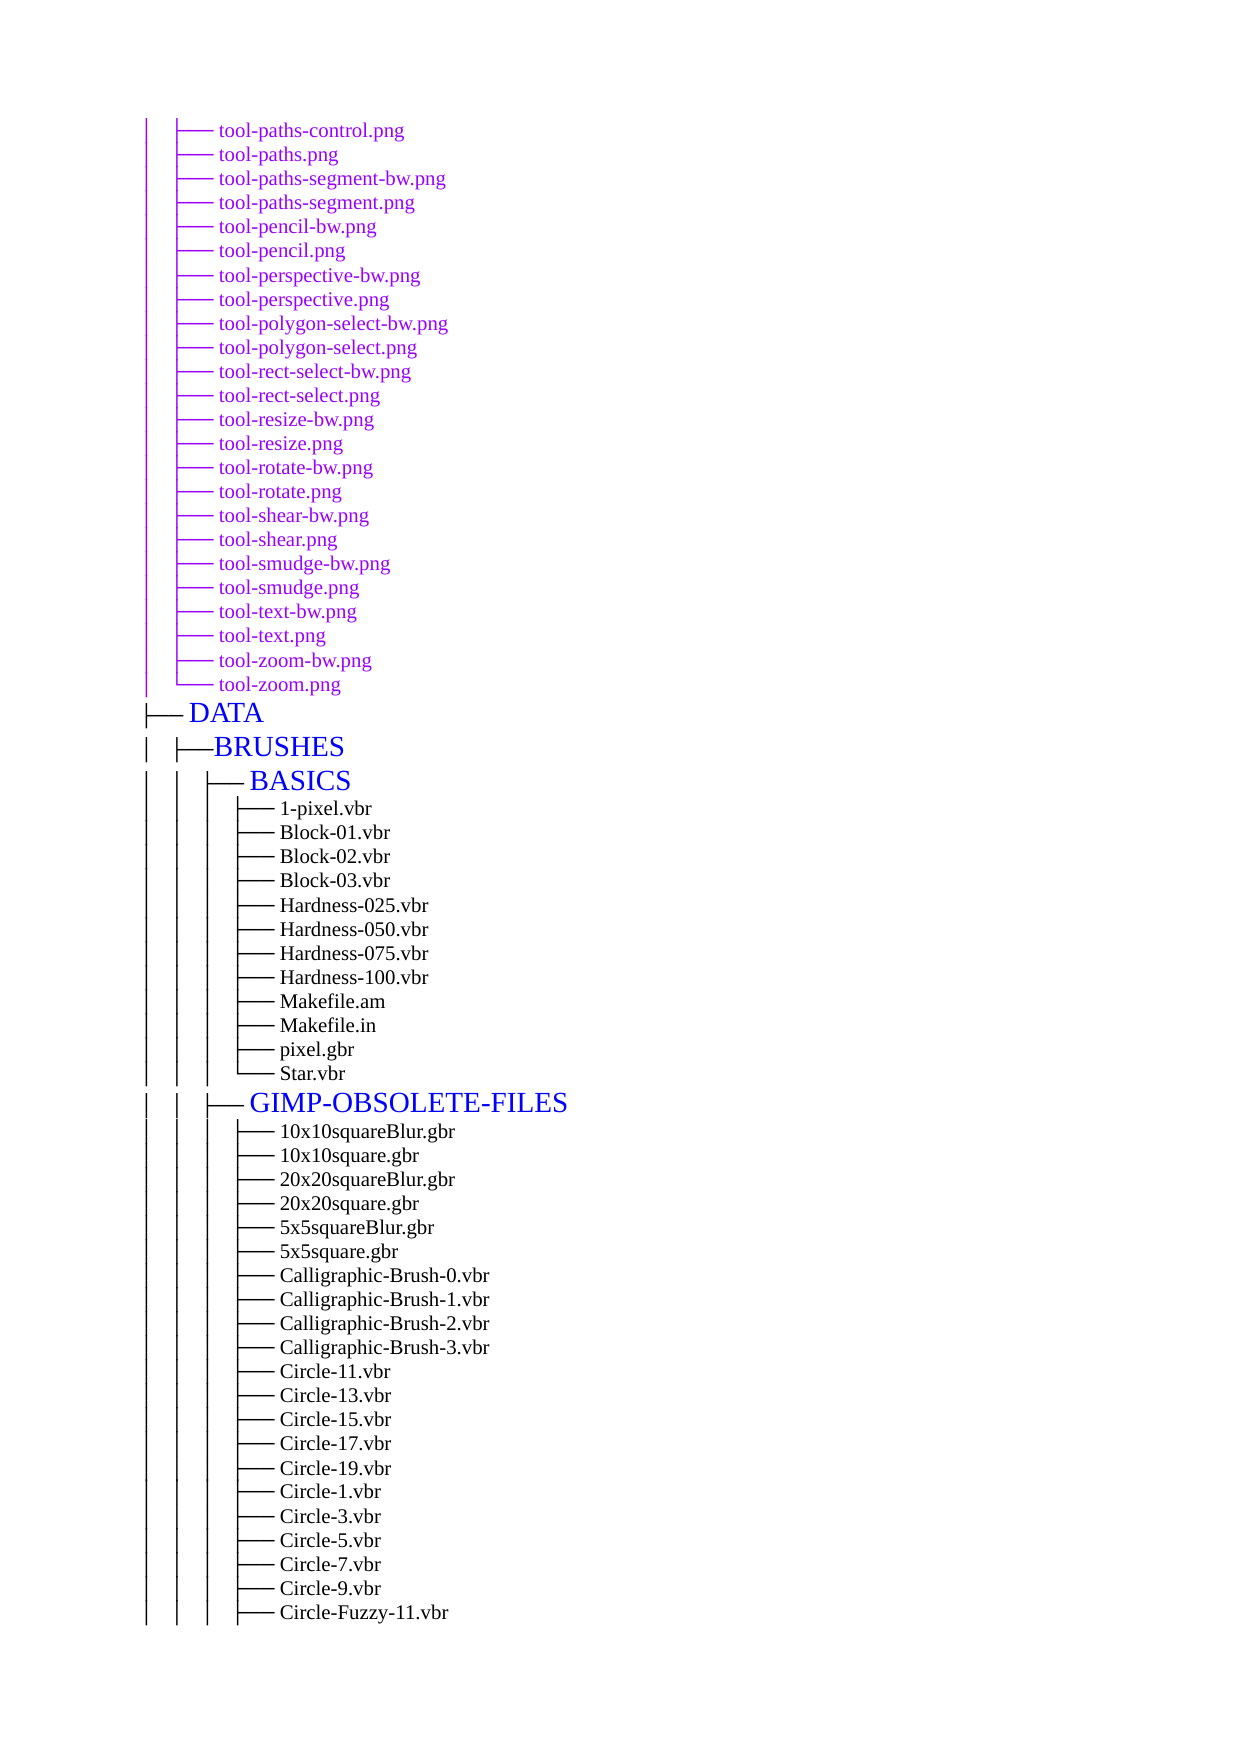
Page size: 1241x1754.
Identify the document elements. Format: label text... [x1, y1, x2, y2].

text │ ├── tool-rotate-bw.png [118, 455, 146, 479]
text │ ├── tool-paths-segment.png [177, 190, 1122, 214]
text │ │ │ ├── 20x20squareBlur.gbr [118, 1167, 146, 1191]
text │ ├── tool-resize-bw.png [118, 407, 146, 431]
text │ │ │ ├── Block-02.vbr [208, 844, 237, 868]
text │ ├── tool-smudge.png [147, 575, 176, 599]
text │ │ │ ├── Hardness-050.vbr [118, 917, 146, 941]
text │ ├── tool-paths-segment-bw.png [177, 166, 1122, 190]
text │ ├── tool-resize.png [147, 431, 176, 455]
text │ │ │ └── Star.vbr [147, 1061, 176, 1085]
text │ │ │ ├── Calligraphic-Brush-3.vbr [147, 1335, 176, 1359]
text │ ├── tool-polygon-select.png [118, 335, 146, 359]
text │ │ ├── GIMP-OBSOLETE-FILES [118, 1085, 1122, 1118]
text │ ├── tool-paths.png [147, 142, 176, 166]
text │ │ │ ├── 20x20square.gbr [177, 1191, 207, 1215]
text │ │ │ ├── Circle-19.vbr [177, 1455, 207, 1479]
text │ ├── tool-smudge.png [118, 575, 146, 599]
text │ │ │ ├── Hardness-025.vbr [147, 892, 176, 917]
text │ ├── tool-text-bw.png [118, 599, 146, 623]
text │ │ │ ├── Block-01.vbr [177, 820, 207, 844]
text │ │ │ ├── Circle-Fuzzy-11.vbr [177, 1600, 207, 1624]
text │ ├── tool-paths.png [177, 142, 1122, 166]
text │ ├── tool-shear-bw.png [147, 503, 176, 527]
text │ │ │ ├── Hardness-100.vbr [238, 965, 1122, 989]
text │ │ │ ├── Circle-19.vbr [238, 1455, 1122, 1479]
text │ ├── tool-rect-select-bw.png [147, 359, 176, 383]
text │ │ │ ├── Circle-5.vbr [147, 1528, 176, 1552]
text │ │ │ ├── Circle-9.vbr [238, 1576, 1122, 1600]
text │ │ │ ├── 20x20square.gbr [118, 1191, 146, 1215]
text │ │ │ ├── Hardness-075.vbr [238, 941, 1122, 965]
text │ ├── tool-paths-control.png [177, 118, 1122, 142]
text │ │ │ ├── Circle-19.vbr [147, 1455, 176, 1479]
text │ │ │ ├── Circle-13.vbr [238, 1383, 1122, 1407]
text │ │ │ ├── Hardness-100.vbr [208, 965, 237, 989]
text │ │ │ ├── Circle-19.vbr [118, 1455, 146, 1479]
text │ ├── tool-rect-select.png [118, 383, 146, 407]
text │ │ │ ├── Makefile.am [208, 989, 237, 1013]
text │ │ │ ├── Circle-3.vbr [147, 1503, 176, 1528]
text │ ├── tool-perspective.png [177, 287, 1122, 311]
text │ │ │ ├── 20x20squareBlur.gbr [147, 1167, 176, 1191]
text │ ├── tool-shear.png [118, 527, 146, 551]
text │ │ │ ├── Circle-Fuzzy-11.vbr [118, 1600, 146, 1624]
text │ │ │ ├── Block-01.vbr [147, 820, 176, 844]
text │ │ │ ├── 5x5squareBlur.gbr [208, 1215, 237, 1239]
text │ ├── tool-rotate.png [147, 479, 176, 503]
text │ ├── tool-perspective-bw.png [177, 262, 1122, 287]
text │ ├── tool-pencil.png [147, 238, 176, 262]
text │ │ │ ├── Block-02.vbr [147, 844, 176, 868]
text │ ├── tool-polygon-select.png [177, 335, 1122, 359]
text │ │ │ ├── Makefile.am [118, 989, 146, 1013]
text │ │ │ ├── Circle-7.vbr [147, 1552, 176, 1576]
text │ │ │ ├── Hardness-075.vbr [177, 941, 207, 965]
text │ ├── tool-resize.png [177, 431, 1122, 455]
text │ │ │ ├── Circle-5.vbr [177, 1528, 207, 1552]
text │ │ │ ├── 10x10square.gbr [208, 1143, 237, 1167]
text │ └── tool-zoom.png [147, 672, 1122, 696]
text │ ├── tool-polygon-select.png [147, 335, 176, 359]
text │ ├── tool-rotate.png [118, 479, 146, 503]
text │ │ │ ├── Makefile.in [147, 1013, 176, 1037]
text │ │ │ ├── Block-01.vbr [118, 820, 146, 844]
text │ │ │ ├── 1-pixel.vbr [118, 796, 146, 820]
text │ ├── tool-text-bw.png [147, 599, 176, 623]
text │ │ │ ├── Circle-13.vbr [118, 1383, 146, 1407]
text │ │ │ ├── Makefile.in [118, 1013, 146, 1037]
text │ │ │ ├── Circle-7.vbr [177, 1552, 207, 1576]
text │ ├── tool-text.png [147, 623, 176, 647]
text │ │ │ ├── Circle-Fuzzy-11.vbr [208, 1600, 237, 1624]
text │ └── tool-zoom.png [118, 672, 146, 696]
text │ │ │ ├── Circle-17.vbr [177, 1431, 207, 1455]
text │ ├── tool-shear-bw.png [118, 503, 146, 527]
text │ ├── tool-paths-segment-bw.png [118, 166, 146, 190]
text │ │ │ ├── Block-03.vbr [177, 868, 207, 892]
text │ │ │ ├── Hardness-075.vbr [208, 941, 237, 965]
text │ │ │ ├── Calligraphic-Brush-3.vbr [177, 1335, 207, 1359]
text │ │ │ ├── Block-03.vbr [147, 868, 176, 892]
text │ │ │ ├── Circle-7.vbr [238, 1552, 1122, 1576]
text │ │ │ ├── Circle-Fuzzy-11.vbr [147, 1600, 176, 1624]
text │ │ │ ├── Circle-11.vbr [177, 1359, 207, 1383]
text │ ├── tool-smudge.png [177, 575, 1122, 599]
text │ │ │ ├── Calligraphic-Brush-0.vbr [238, 1263, 1122, 1287]
text │ ├── tool-resize-bw.png [177, 407, 1122, 431]
text │ ├── tool-rotate-bw.png [177, 455, 1122, 479]
text │ │ │ ├── Circle-13.vbr [208, 1383, 237, 1407]
text │ │ │ ├── Circle-7.vbr [208, 1552, 237, 1576]
text │ ├── tool-shear.png [147, 527, 176, 551]
text │ │ │ ├── Makefile.am [147, 989, 176, 1013]
text │ │ │ ├── Circle-17.vbr [118, 1431, 146, 1455]
text │ │ │ ├── 20x20squareBlur.gbr [208, 1167, 237, 1191]
text │ │ │ ├── Calligraphic-Brush-0.vbr [177, 1263, 207, 1287]
text │ │ │ ├── 1-pixel.vbr [208, 796, 237, 820]
text │ │ │ ├── 10x10square.gbr [238, 1143, 1122, 1167]
text │ ├── tool-pencil-bw.png [147, 214, 176, 238]
text │ │ │ ├── 10x10square.gbr [147, 1143, 176, 1167]
text │ ├── tool-paths-segment.png [118, 190, 146, 214]
text │ │ │ ├── Circle-13.vbr [147, 1383, 176, 1407]
text │ │ │ ├── Circle-15.vbr [177, 1407, 207, 1431]
text │ │ │ └── Star.vbr [118, 1061, 146, 1085]
text │ │ │ ├── Block-02.vbr [177, 844, 207, 868]
text │ │ │ ├── Circle-11.vbr [208, 1359, 237, 1383]
text │ │ │ ├── Circle-Fuzzy-11.vbr [238, 1600, 1122, 1624]
text │ │ │ ├── Calligraphic-Brush-2.vbr [208, 1311, 237, 1335]
text │ ├── tool-paths-segment-bw.png [147, 166, 176, 190]
text │ ├── tool-smudge-bw.png [118, 551, 146, 575]
text │ │ │ ├── Hardness-050.vbr [238, 917, 1122, 941]
text │ │ │ ├── Circle-9.vbr [118, 1576, 146, 1600]
text │ │ │ └── Star.vbr [208, 1061, 1122, 1085]
text │ ├── tool-paths-control.png [118, 118, 146, 142]
text │ ├── tool-resize-bw.png [147, 407, 176, 431]
text │ │ │ ├── pixel.gbr [147, 1037, 176, 1061]
text │ │ │ ├── Block-01.vbr [238, 820, 1122, 844]
text │ │ │ ├── Hardness-075.vbr [147, 941, 176, 965]
text │ ├── tool-zoom-bw.png [177, 647, 1122, 672]
text │ │ │ ├── pixel.gbr [177, 1037, 207, 1061]
text │ │ │ ├── 1-pixel.vbr [238, 796, 1122, 820]
text │ │ │ ├── Makefile.am [238, 989, 1122, 1013]
text │ │ │ ├── 5x5square.gbr [118, 1239, 146, 1263]
text │ ├── tool-rect-select-bw.png [118, 359, 146, 383]
text │ │ │ ├── Circle-9.vbr [177, 1576, 207, 1600]
text │ │ │ ├── 5x5square.gbr [238, 1239, 1122, 1263]
text │ ├── tool-rotate.png [177, 479, 1122, 503]
text │ │ │ ├── Circle-11.vbr [118, 1359, 146, 1383]
text │ ├── tool-zoom-bw.png [147, 647, 176, 672]
text │ ├── tool-paths-control.png [147, 118, 176, 142]
text │ │ │ ├── Hardness-025.vbr [208, 892, 237, 917]
text │ │ │ ├── Hardness-100.vbr [118, 965, 146, 989]
text │ │ │ ├── Calligraphic-Brush-0.vbr [147, 1263, 176, 1287]
text │ │ │ ├── 20x20square.gbr [147, 1191, 176, 1215]
text │ ├── tool-pencil.png [118, 238, 146, 262]
text │ │ │ ├── Makefile.in [238, 1013, 1122, 1037]
text │ │ │ ├── Calligraphic-Brush-2.vbr [147, 1311, 176, 1335]
text │ │ │ ├── Calligraphic-Brush-1.vbr [238, 1287, 1122, 1311]
text │ │ │ ├── 5x5square.gbr [177, 1239, 207, 1263]
text ├── DATA [118, 696, 1122, 729]
text │ │ │ ├── Circle-7.vbr [118, 1552, 146, 1576]
text │ │ │ ├── Block-01.vbr [208, 820, 237, 844]
text │ ├── tool-shear-bw.png [177, 503, 1122, 527]
text │ │ │ ├── Block-03.vbr [238, 868, 1122, 892]
text │ │ │ ├── Circle-1.vbr [147, 1479, 176, 1503]
text │ │ │ ├── Hardness-100.vbr [147, 965, 176, 989]
text │ │ │ ├── 20x20square.gbr [208, 1191, 237, 1215]
text │ │ │ ├── Circle-17.vbr [147, 1431, 176, 1455]
text │ │ │ ├── pixel.gbr [118, 1037, 146, 1061]
text │ ├── tool-text-bw.png [177, 599, 1122, 623]
text │ │ │ ├── 5x5squareBlur.gbr [147, 1215, 176, 1239]
text │ │ │ ├── Circle-9.vbr [208, 1576, 237, 1600]
text │ │ │ ├── Circle-17.vbr [208, 1431, 237, 1455]
text │ │ │ ├── Circle-5.vbr [238, 1528, 1122, 1552]
text │ │ │ ├── Hardness-100.vbr [177, 965, 207, 989]
text │ ├── tool-perspective-bw.png [118, 262, 146, 287]
text │ ├── tool-paths-segment.png [147, 190, 176, 214]
text │ │ │ ├── 5x5squareBlur.gbr [177, 1215, 207, 1239]
text │ │ │ ├── Calligraphic-Brush-1.vbr [177, 1287, 207, 1311]
text │ │ │ ├── 10x10squareBlur.gbr [118, 1118, 1122, 1143]
text │ ├── tool-perspective.png [147, 287, 176, 311]
text │ │ │ └── Star.vbr [177, 1061, 207, 1085]
text │ │ │ ├── pixel.gbr [208, 1037, 237, 1061]
text │ │ │ ├── Block-03.vbr [208, 868, 237, 892]
text │ │ │ ├── Circle-19.vbr [208, 1455, 237, 1479]
text │ │ │ ├── Block-03.vbr [118, 868, 146, 892]
text │ │ │ ├── Circle-3.vbr [177, 1503, 207, 1528]
text │ │ │ ├── Circle-3.vbr [238, 1503, 1122, 1528]
text │ │ │ ├── Circle-11.vbr [238, 1359, 1122, 1383]
text │ │ │ ├── Calligraphic-Brush-3.vbr [208, 1335, 237, 1359]
text │ │ │ ├── Hardness-025.vbr [118, 892, 146, 917]
text │ │ │ ├── Hardness-025.vbr [238, 892, 1122, 917]
text │ │ ├── BASICS [118, 763, 1122, 796]
text │ │ │ ├── Circle-15.vbr [118, 1407, 146, 1431]
text │ ├── tool-polygon-select-bw.png [177, 311, 1122, 335]
text │ │ │ ├── Circle-3.vbr [118, 1503, 146, 1528]
text │ ├── tool-perspective-bw.png [147, 262, 176, 287]
text │ ├── tool-rect-select-bw.png [177, 359, 1122, 383]
text │ │ │ ├── pixel.gbr [238, 1037, 1122, 1061]
text │ ├──BRUSHES [118, 729, 1122, 763]
text │ │ │ ├── Hardness-075.vbr [118, 941, 146, 965]
text │ │ │ ├── 20x20squareBlur.gbr [238, 1167, 1122, 1191]
text │ │ │ ├── Circle-15.vbr [147, 1407, 176, 1431]
text │ ├── tool-pencil-bw.png [118, 214, 146, 238]
text │ │ │ ├── 1-pixel.vbr [147, 796, 176, 820]
text │ ├── tool-polygon-select-bw.png [118, 311, 146, 335]
text │ │ │ ├── 20x20squareBlur.gbr [177, 1167, 207, 1191]
text │ ├── tool-paths.png [118, 142, 146, 166]
text │ │ │ ├── Circle-17.vbr [238, 1431, 1122, 1455]
text │ │ │ ├── Block-02.vbr [118, 844, 146, 868]
text │ │ │ ├── Calligraphic-Brush-1.vbr [208, 1287, 237, 1311]
text │ ├── tool-shear.png [177, 527, 1122, 551]
text │ │ │ ├── 5x5squareBlur.gbr [118, 1215, 146, 1239]
text │ │ │ ├── Calligraphic-Brush-2.vbr [177, 1311, 207, 1335]
text │ │ │ ├── Circle-15.vbr [238, 1407, 1122, 1431]
text │ ├── tool-text.png [118, 623, 146, 647]
text │ │ │ ├── Hardness-050.vbr [147, 917, 176, 941]
text │ │ │ ├── Hardness-025.vbr [177, 892, 207, 917]
text │ │ │ ├── Circle-13.vbr [177, 1383, 207, 1407]
text │ │ │ ├── 10x10square.gbr [177, 1143, 207, 1167]
text │ │ │ ├── Circle-1.vbr [118, 1479, 146, 1503]
text │ ├── tool-smudge-bw.png [177, 551, 1122, 575]
text │ │ │ ├── Circle-1.vbr [208, 1479, 237, 1503]
text │ ├── tool-text.png [177, 623, 1122, 647]
text │ ├── tool-pencil.png [177, 238, 1122, 262]
text │ │ │ ├── Circle-5.vbr [118, 1528, 146, 1552]
text │ ├── tool-pencil-bw.png [177, 214, 1122, 238]
text │ │ │ ├── Calligraphic-Brush-2.vbr [238, 1311, 1122, 1335]
text │ │ │ ├── Circle-1.vbr [177, 1479, 207, 1503]
text │ │ │ ├── 1-pixel.vbr [177, 796, 207, 820]
text │ │ │ ├── 5x5square.gbr [147, 1239, 176, 1263]
text │ │ │ ├── Circle-15.vbr [208, 1407, 237, 1431]
text │ ├── tool-rotate-bw.png [147, 455, 176, 479]
text │ │ │ ├── Circle-1.vbr [238, 1479, 1122, 1503]
text │ │ │ ├── Circle-9.vbr [147, 1576, 176, 1600]
text │ │ │ ├── Makefile.am [177, 989, 207, 1013]
text │ │ │ ├── Block-02.vbr [238, 844, 1122, 868]
text │ │ │ ├── 5x5square.gbr [208, 1239, 237, 1263]
text │ ├── tool-zoom-bw.png [118, 647, 146, 672]
text │ │ │ ├── Circle-3.vbr [208, 1503, 237, 1528]
text │ │ │ ├── 10x10square.gbr [118, 1143, 146, 1167]
text │ │ │ ├── Hardness-050.vbr [177, 917, 207, 941]
text │ ├── tool-rect-select.png [147, 383, 176, 407]
text │ │ │ ├── Makefile.in [177, 1013, 207, 1037]
text │ │ │ ├── 20x20square.gbr [238, 1191, 1122, 1215]
text │ │ │ ├── 5x5squareBlur.gbr [238, 1215, 1122, 1239]
text │ ├── tool-resize.png [118, 431, 146, 455]
text │ │ │ ├── Hardness-050.vbr [208, 917, 237, 941]
text │ │ │ ├── Circle-11.vbr [147, 1359, 176, 1383]
text │ │ │ ├── Circle-5.vbr [208, 1528, 237, 1552]
text │ ├── tool-polygon-select-bw.png [147, 311, 176, 335]
text │ ├── tool-rect-select.png [177, 383, 1122, 407]
text │ │ │ ├── Makefile.in [208, 1013, 237, 1037]
text │ │ │ ├── Calligraphic-Brush-0.vbr [208, 1263, 237, 1287]
text │ │ │ ├── Calligraphic-Brush-3.vbr [238, 1335, 1122, 1359]
text │ │ │ ├── Calligraphic-Brush-1.vbr [147, 1287, 176, 1311]
text │ ├── tool-smudge-bw.png [147, 551, 176, 575]
text │ ├── tool-perspective.png [118, 287, 146, 311]
